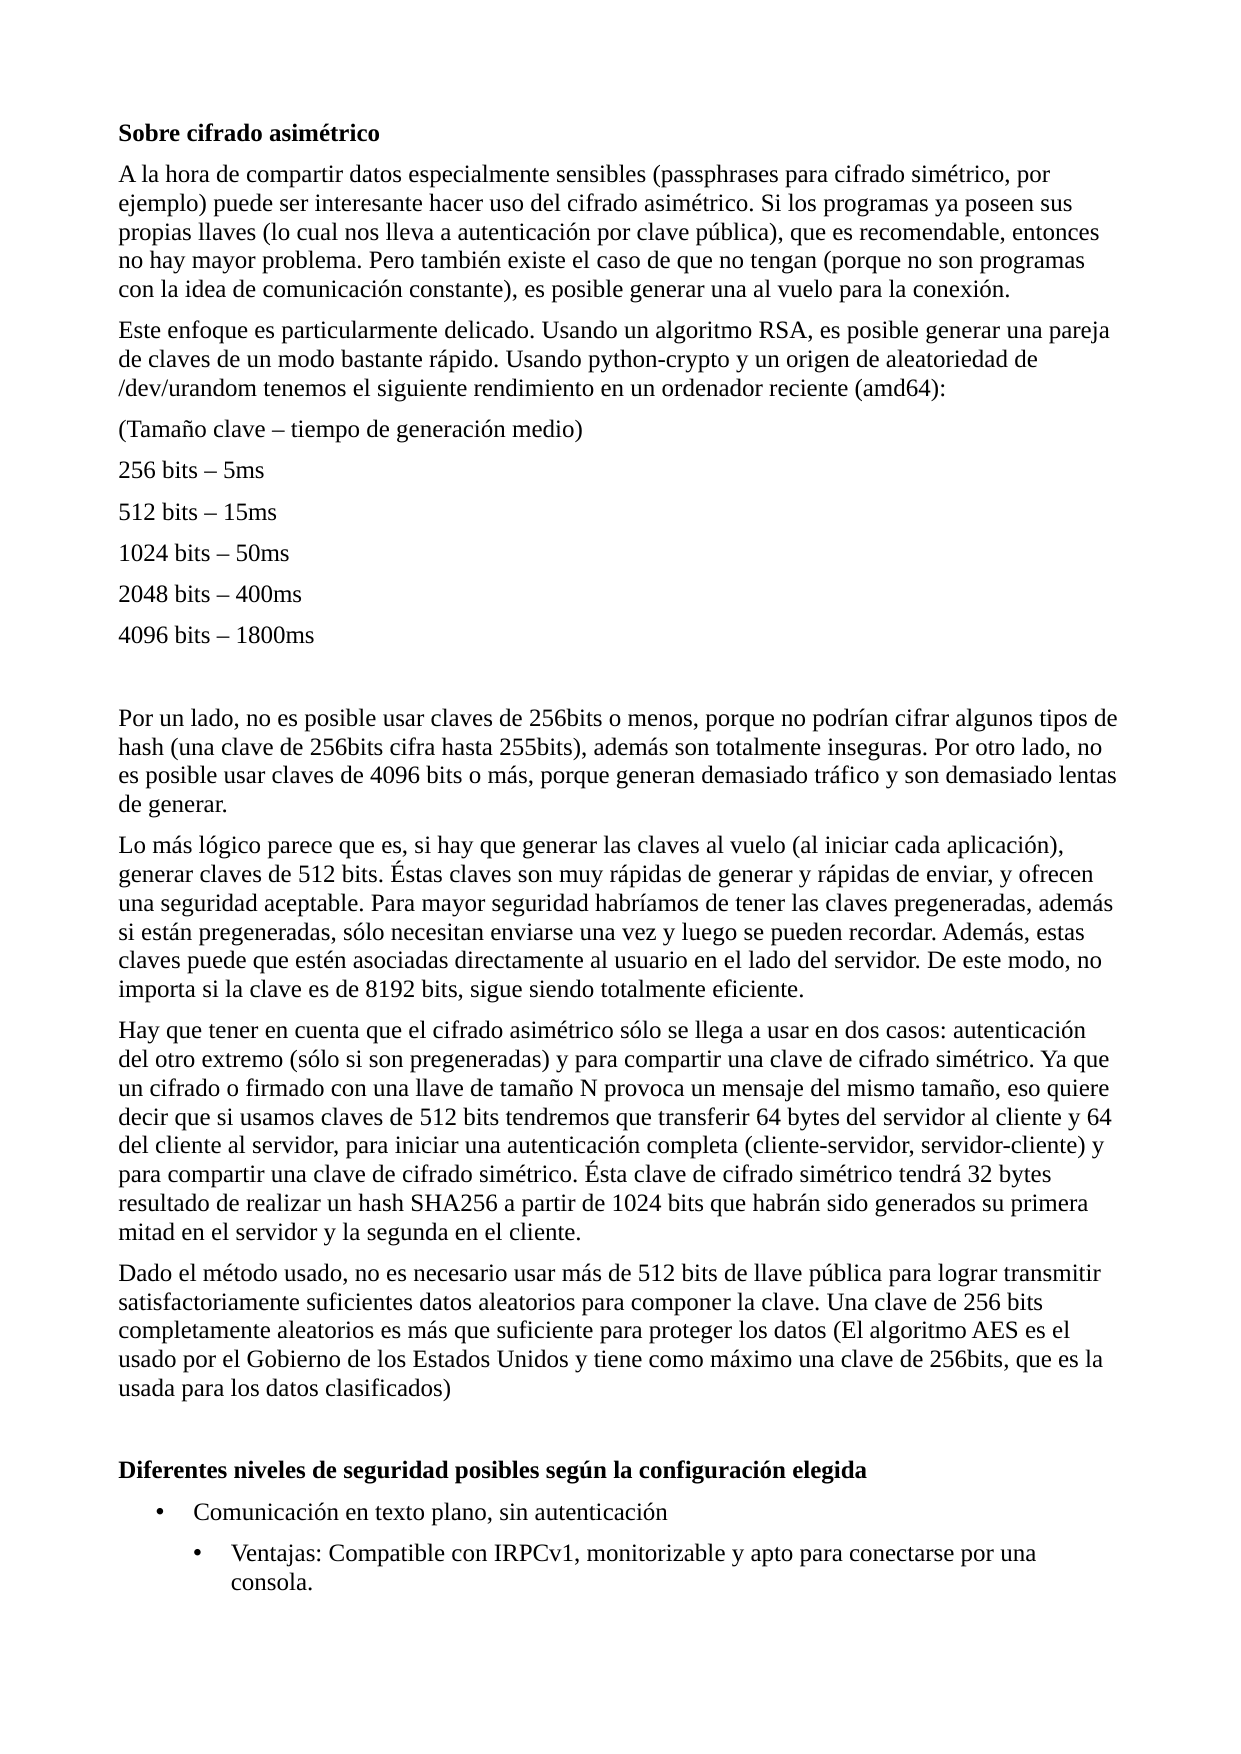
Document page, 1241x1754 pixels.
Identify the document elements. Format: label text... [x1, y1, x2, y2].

text Hay que tener en cuenta que el cifrado asimétrico sólo se llega a usar en dos casos: autenticación del otro extremo (sólo si son pregeneradas) y para compartir una clave de cifrado simétrico. Ya que un cifrado o firmado con una llave de tamaño N provoca un mensaje del mismo tamaño, eso quiere decir que si usamos claves de 512 bits tendremos que transferir 64 bytes del servidor al cliente y 64 del cliente al servidor, para iniciar una autenticación completa (cliente-servidor, servidor-cliente) y para compartir una clave de cifrado simétrico. Ésta clave de cifrado simétrico tendrá 32 bytes resultado de realizar un hash SHA256 a partir de 1024 bits que habrán sido generados su primera mitad en el servidor y la segunda en el cliente. [118, 1016, 1122, 1246]
text 512 bits – 15ms [118, 497, 1122, 526]
text 1024 bits – 50ms [118, 538, 1122, 567]
text Este enfoque es particularmente delicado. Usando un algoritmo RSA, es posible generar una pareja de claves de un modo bastante rápido. Usando python-crypto y un origen de aleatoriedad de /dev/urandom tenemos el siguiente rendimiento en un ordenador reciente (amd64): [118, 316, 1122, 402]
text Diferentes niveles de seguridad posibles según la configuración elegida [118, 1456, 1122, 1484]
text 4096 bits – 1800ms [118, 621, 1122, 649]
text Lo más lógico parece que es, si hay que generar las claves al vuelo (al iniciar cada aplicación), generar claves de 512 bits. Éstas claves son muy rápidas de generar y rápidas de enviar, y ofrecen una seguridad aceptable. Para mayor seguridad habríamos de tener las claves pregeneradas, además si están pregeneradas, sólo necesitan enviarse una vez y luego se pueden recordar. Además, estas claves puede que estén asociadas directamente al usuario en el lado del servidor. De este modo, no importa si la clave es de 8192 bits, sigue siendo totalmente eficiente. [118, 831, 1122, 1003]
list Comunicación en texto plano, sin autenticación [156, 1497, 1122, 1526]
text A la hora de compartir datos especialmente sensibles (passphrases para cifrado simétrico, por ejemplo) puede ser interesante hacer uso del cifrado asimétrico. Si los programas ya poseen sus propias llaves (lo cual nos lleva a autenticación por clave pública), que es recomendable, entonces no hay mayor problema. Pero también existe el caso de que no tengan (porque no son programas con la idea de comunicación constante), es posible generar una al vuelo para la conexión. [118, 159, 1122, 303]
text 256 bits – 5ms [118, 456, 1122, 484]
text Por un lado, no es posible usar claves de 256bits o menos, porque no podrían cifrar algunos tipos de hash (una clave de 256bits cifra hasta 255bits), además son totalmente inseguras. Por otro lado, no es posible usar claves de 4096 bits o más, porque generan demasiado tráfico y son demasiado lentas de generar. [118, 703, 1122, 818]
text Dado el método usado, no es necesario usar más de 512 bits de llave pública para lograr transmitir satisfactoriamente suficientes datos aleatorios para componer la clave. Una clave de 256 bits completamente aleatorios es más que suficiente para proteger los datos (El algoritmo AES es el usado por el Gobierno de los Estados Unidos y tiene como máximo una clave de 256bits, que es la usada para los datos clasificados) [118, 1258, 1122, 1402]
text Sobre cifrado asimétrico [118, 118, 1122, 147]
text (Tamaño clave – tiempo de generación medio) [118, 414, 1122, 443]
text 2048 bits – 400ms [118, 579, 1122, 608]
list Ventajas: Compatible con IRPCv1, monitorizable y apto para conectarse por una consola. [193, 1538, 1122, 1596]
